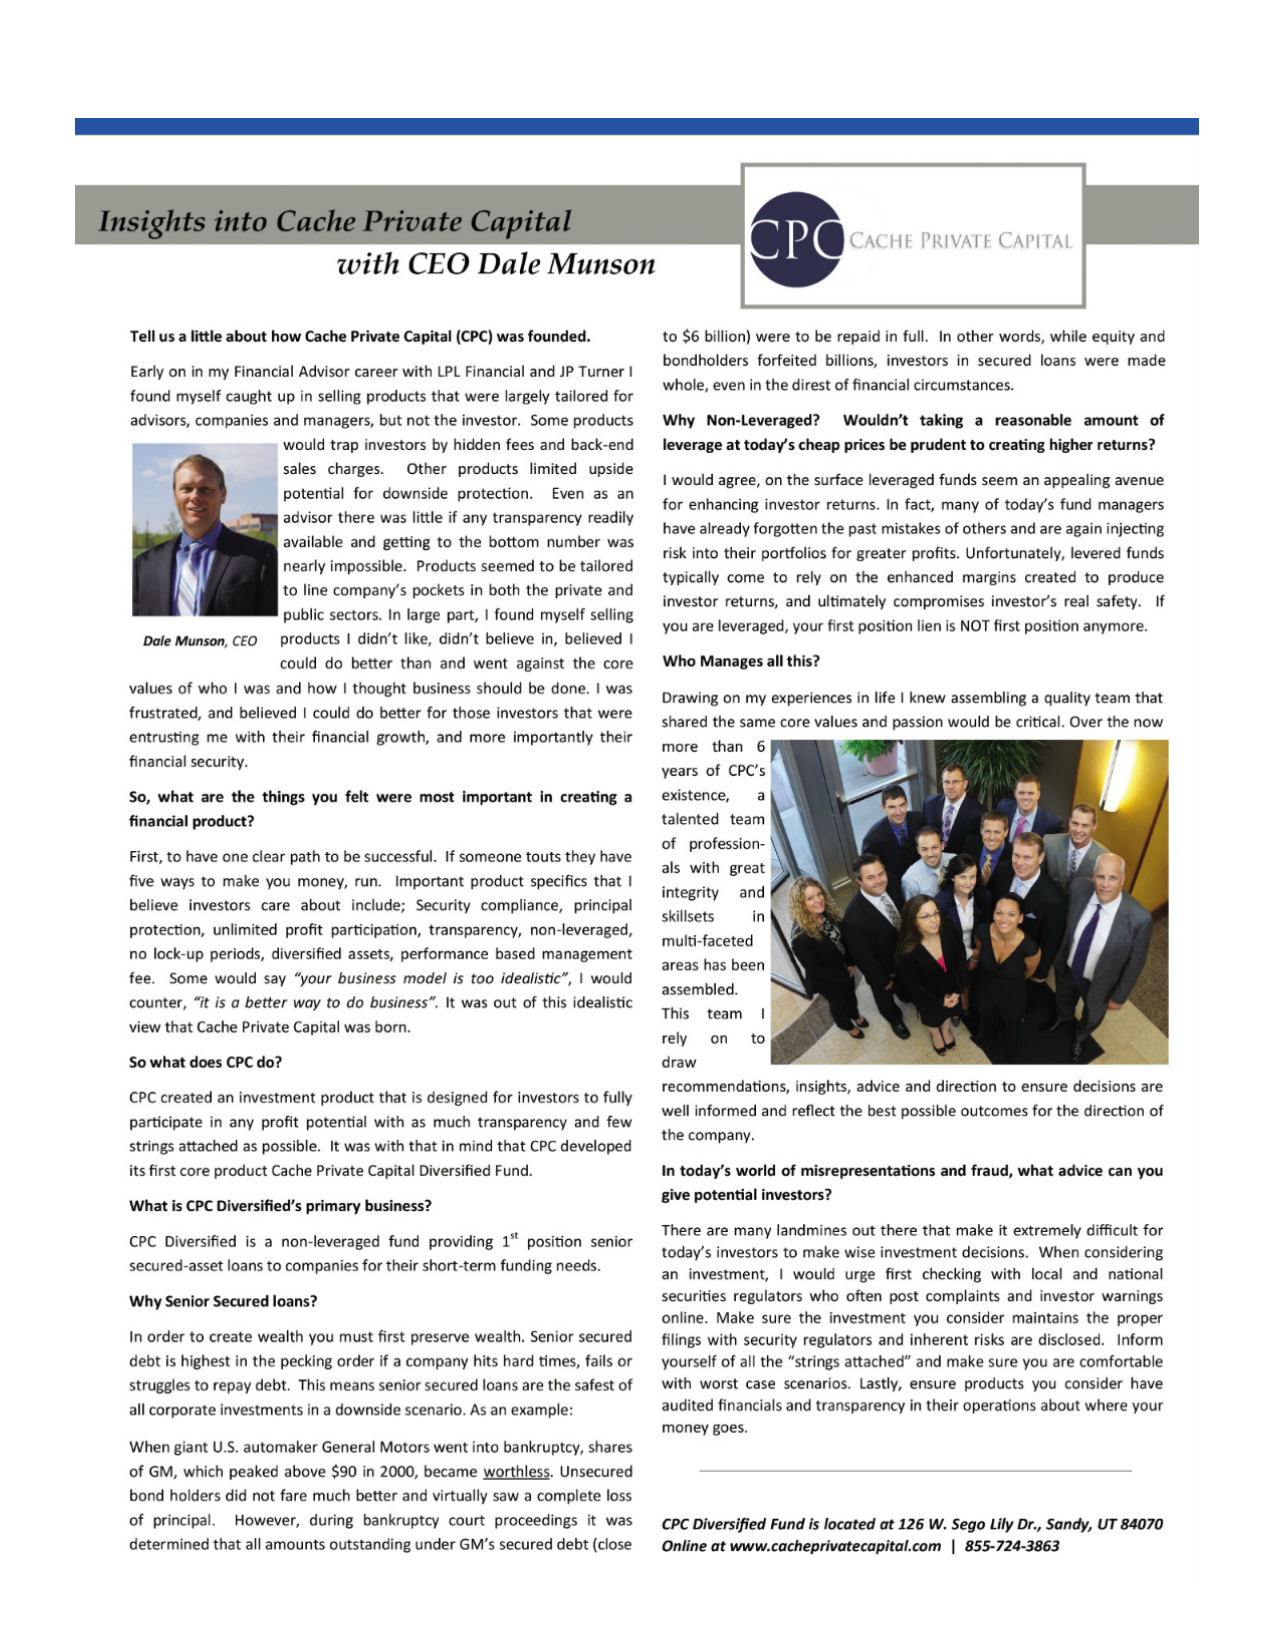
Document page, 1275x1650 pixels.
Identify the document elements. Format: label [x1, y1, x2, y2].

picture [75, 118, 1200, 1582]
